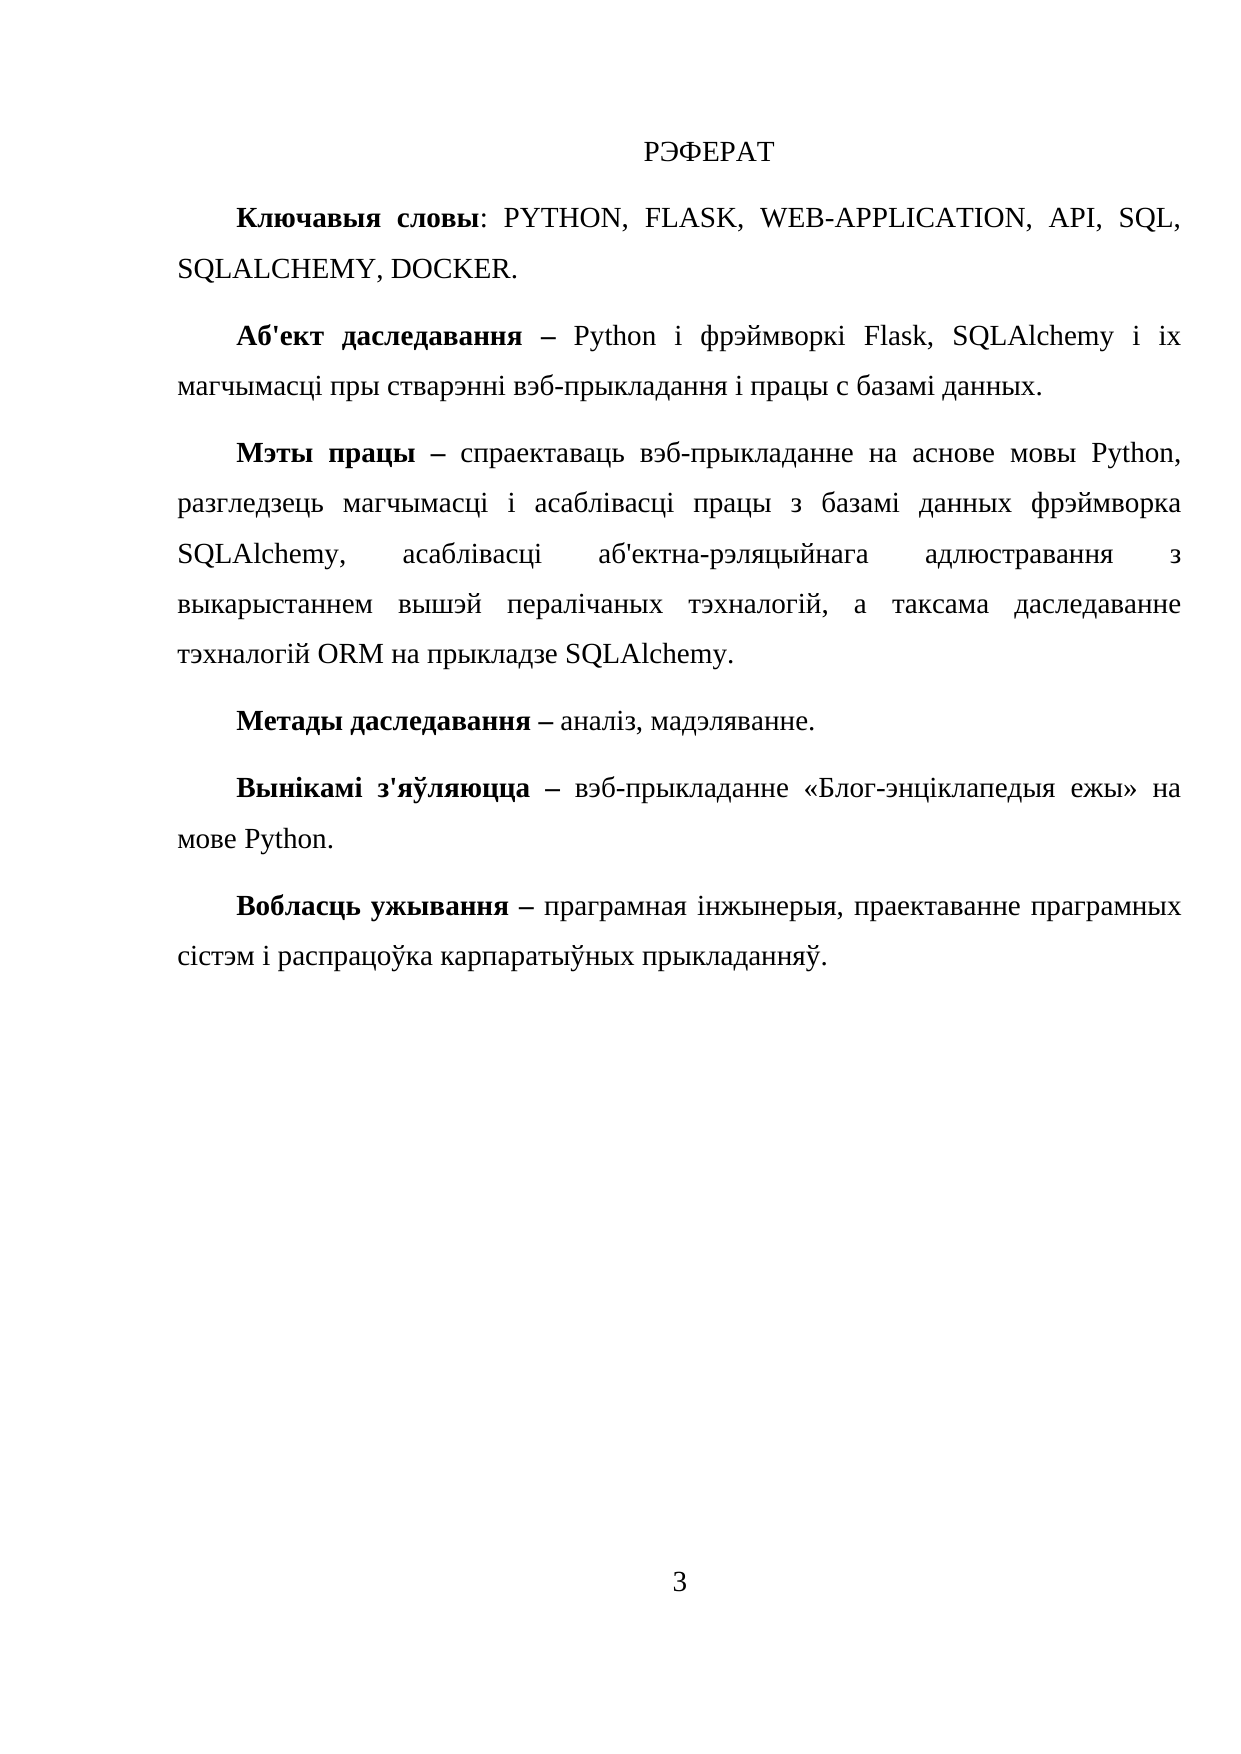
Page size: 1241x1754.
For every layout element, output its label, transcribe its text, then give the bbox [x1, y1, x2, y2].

text Вынікамі з'яўляюцца – вэб-прыкладанне «Блог-энціклапедыя ежы» на мове Python. [177, 770, 1182, 854]
text Метады даследавання – аналіз, мадэляванне. [177, 703, 1182, 737]
text Аб'ект даследавання – Python і фрэймворкі Flask, SQLAlchemy і іх магчымасці пры стварэнні вэб-прыкладання і працы с базамі данных. [177, 318, 1182, 402]
text РЭФЕРАТ [177, 134, 1182, 167]
text Мэты працы – спраектаваць вэб-прыкладанне на аснове мовы Python, разгледзець магчымасці і асаблівасці працы з базамі данных фрэймворка SQLAlchemy, асаблівасці аб'ектна-рэляцыйнага адлюстравання з выкарыстаннем вышэй пералічаных тэхналогій, а таксама даследаванне тэхналогій ORM на прыкладзе SQLAlchemy. [177, 435, 1182, 670]
text Вобласць ужывання – праграмная інжынерыя, праектаванне праграмных сістэм і распрацоўка карпаратыўных прыкладанняў. [177, 888, 1182, 972]
text Ключавыя словы: PYTHON, FLASK, WEB-APPLICATION, API, SQL, SQLALCHEMY, DOCKER. [177, 201, 1182, 284]
